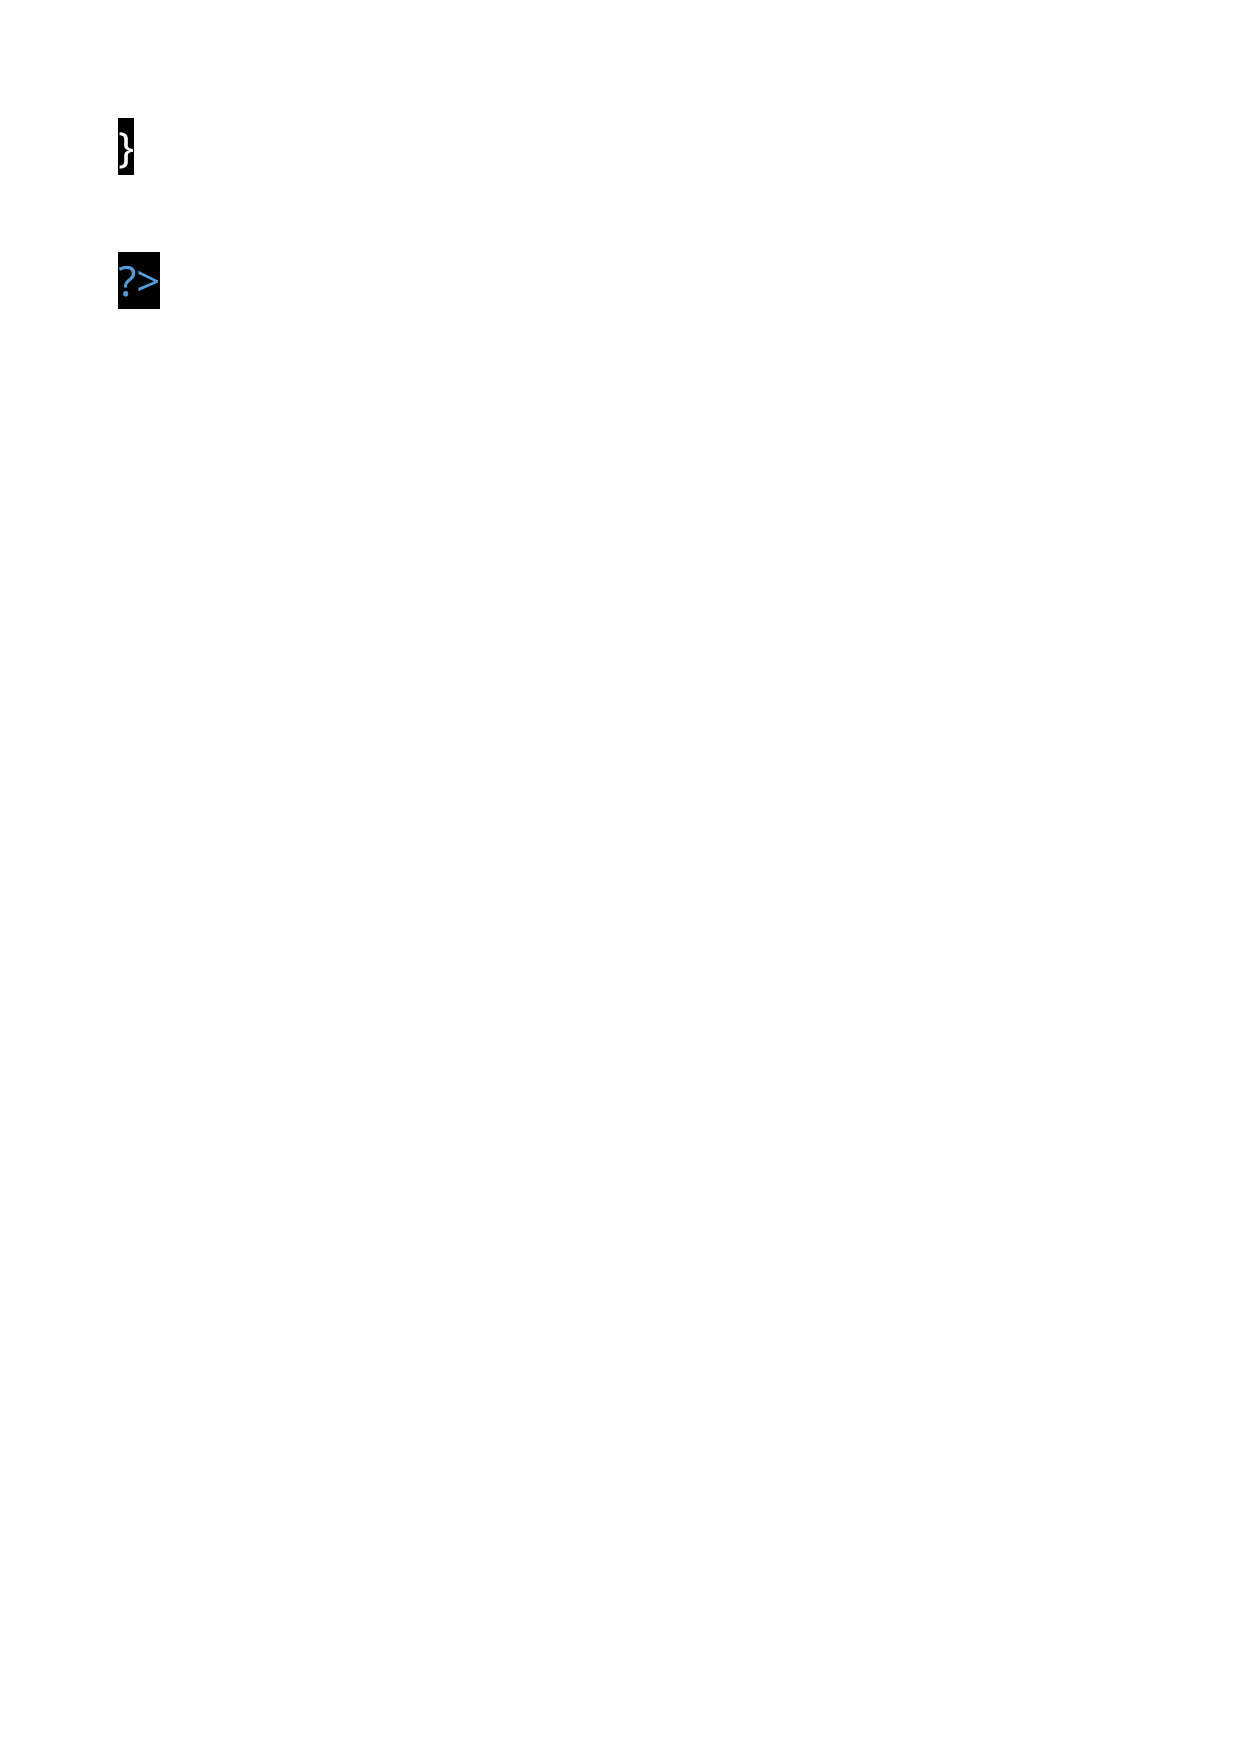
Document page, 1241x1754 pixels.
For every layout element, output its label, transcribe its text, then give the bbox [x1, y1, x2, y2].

text } [118, 118, 1122, 175]
text ?> [118, 252, 1122, 309]
